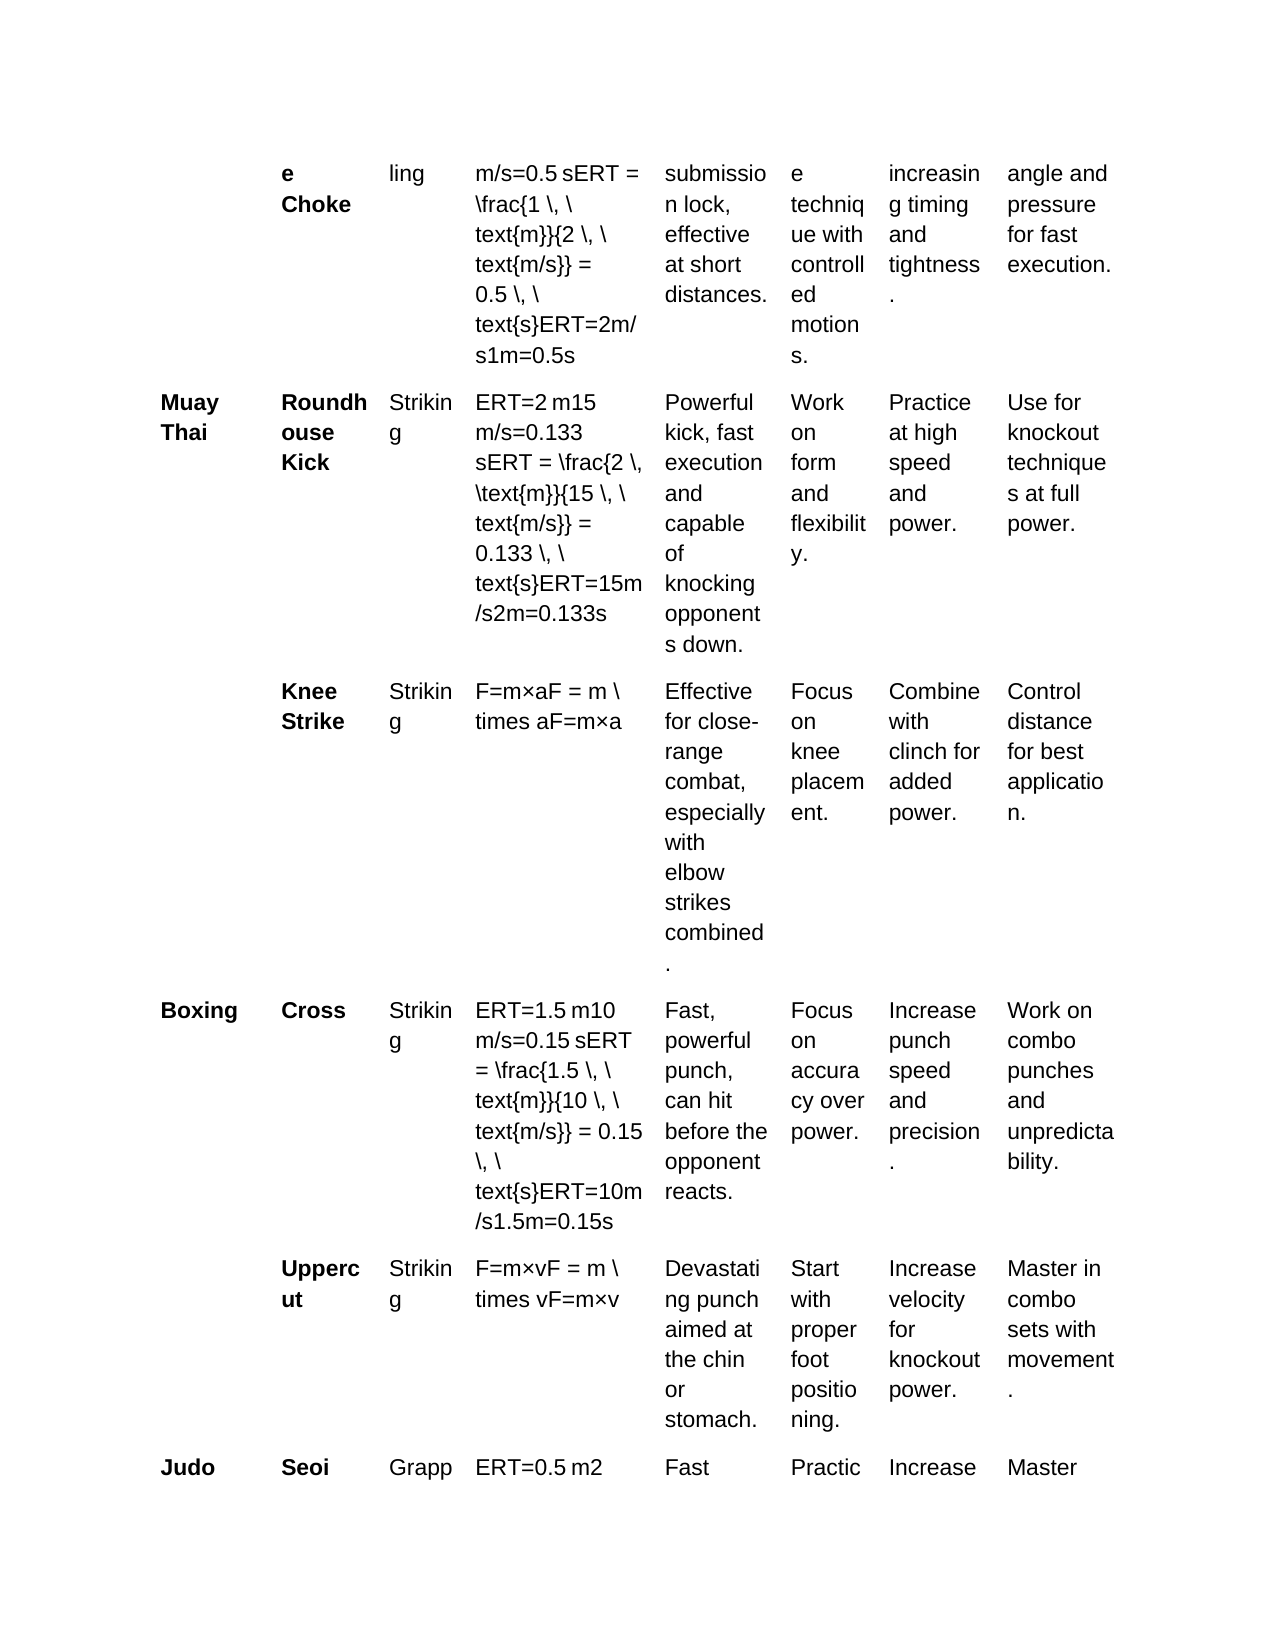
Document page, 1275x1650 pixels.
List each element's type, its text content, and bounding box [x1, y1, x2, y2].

table_cell Uppercut [271, 1245, 378, 1443]
table_cell Seoi [271, 1443, 378, 1500]
table_cell ling [379, 150, 465, 378]
table_cell Fast [654, 1443, 780, 1500]
table_cell Striking [379, 667, 465, 986]
table_cell Grapp [379, 1443, 465, 1500]
table_cell Practic [780, 1443, 878, 1500]
table_cell e technique with controlled motions. [780, 150, 878, 378]
table_cell Focus on knee placement. [780, 667, 878, 986]
table_cell Fast, powerful punch, can hit before the opponent reacts. [654, 986, 780, 1245]
table_cell Judo [150, 1443, 271, 1500]
table_cell Master in combo sets with movement. [997, 1245, 1125, 1443]
table_cell F=m×vF = m \times vF=m×v [465, 1245, 654, 1443]
table_cell Striking [379, 1245, 465, 1443]
table_cell Increase [878, 1443, 997, 1500]
table_cell m/s=0.5 sERT = \frac{1 \, \text{m}}{2 \, \text{m/s}} = 0.5 \, \text{s}ERT=2m/s1m​=0.5s [465, 150, 654, 378]
table_cell Focus on accuracy over power. [780, 986, 878, 1245]
table_cell submission lock, effective at short distances. [654, 150, 780, 378]
table_cell ERT=2 m15 m/s=0.133 sERT = \frac{2 \, \text{m}}{15 \, \text{m/s}} = 0.133 \, \text{s}ERT=15m/s2m​=0.133s [465, 379, 654, 667]
table_cell Striking [379, 986, 465, 1245]
table_cell Knee Strike [271, 667, 378, 986]
table_cell Cross [271, 986, 378, 1245]
table_cell angle and pressure for fast execution. [997, 150, 1125, 378]
table_cell e Choke [271, 150, 378, 378]
table_cell Increase punch speed and precision. [878, 986, 997, 1245]
table_cell increasing timing and tightness. [878, 150, 997, 378]
table_cell [150, 667, 271, 986]
table_cell Use for knockout techniques at full power. [997, 379, 1125, 667]
table_cell [150, 1245, 271, 1443]
table_cell ERT=0.5 m2 [465, 1443, 654, 1500]
table_cell Effective for close-range combat, especially with elbow strikes combined. [654, 667, 780, 986]
table_cell F=m×aF = m \times aF=m×a [465, 667, 654, 986]
table_cell Start with proper foot positioning. [780, 1245, 878, 1443]
table_cell Combine with clinch for added power. [878, 667, 997, 986]
table_cell Devastating punch aimed at the chin or stomach. [654, 1245, 780, 1443]
table_cell Practice at high speed and power. [878, 379, 997, 667]
table_cell Control distance for best application. [997, 667, 1125, 986]
table_cell Striking [379, 379, 465, 667]
table_cell Work on form and flexibility. [780, 379, 878, 667]
table_cell Muay Thai [150, 379, 271, 667]
table_cell ERT=1.5 m10 m/s=0.15 sERT = \frac{1.5 \, \text{m}}{10 \, \text{m/s}} = 0.15 \, \text{s}ERT=10m/s1.5m​=0.15s [465, 986, 654, 1245]
table_cell Boxing [150, 986, 271, 1245]
table_cell Roundhouse Kick [271, 379, 378, 667]
table_cell Master [997, 1443, 1125, 1500]
table_cell [150, 150, 271, 378]
table_cell Increase velocity for knockout power. [878, 1245, 997, 1443]
table_cell Powerful kick, fast execution and capable of knocking opponents down. [654, 379, 780, 667]
table_cell Work on combo punches and unpredictability. [997, 986, 1125, 1245]
